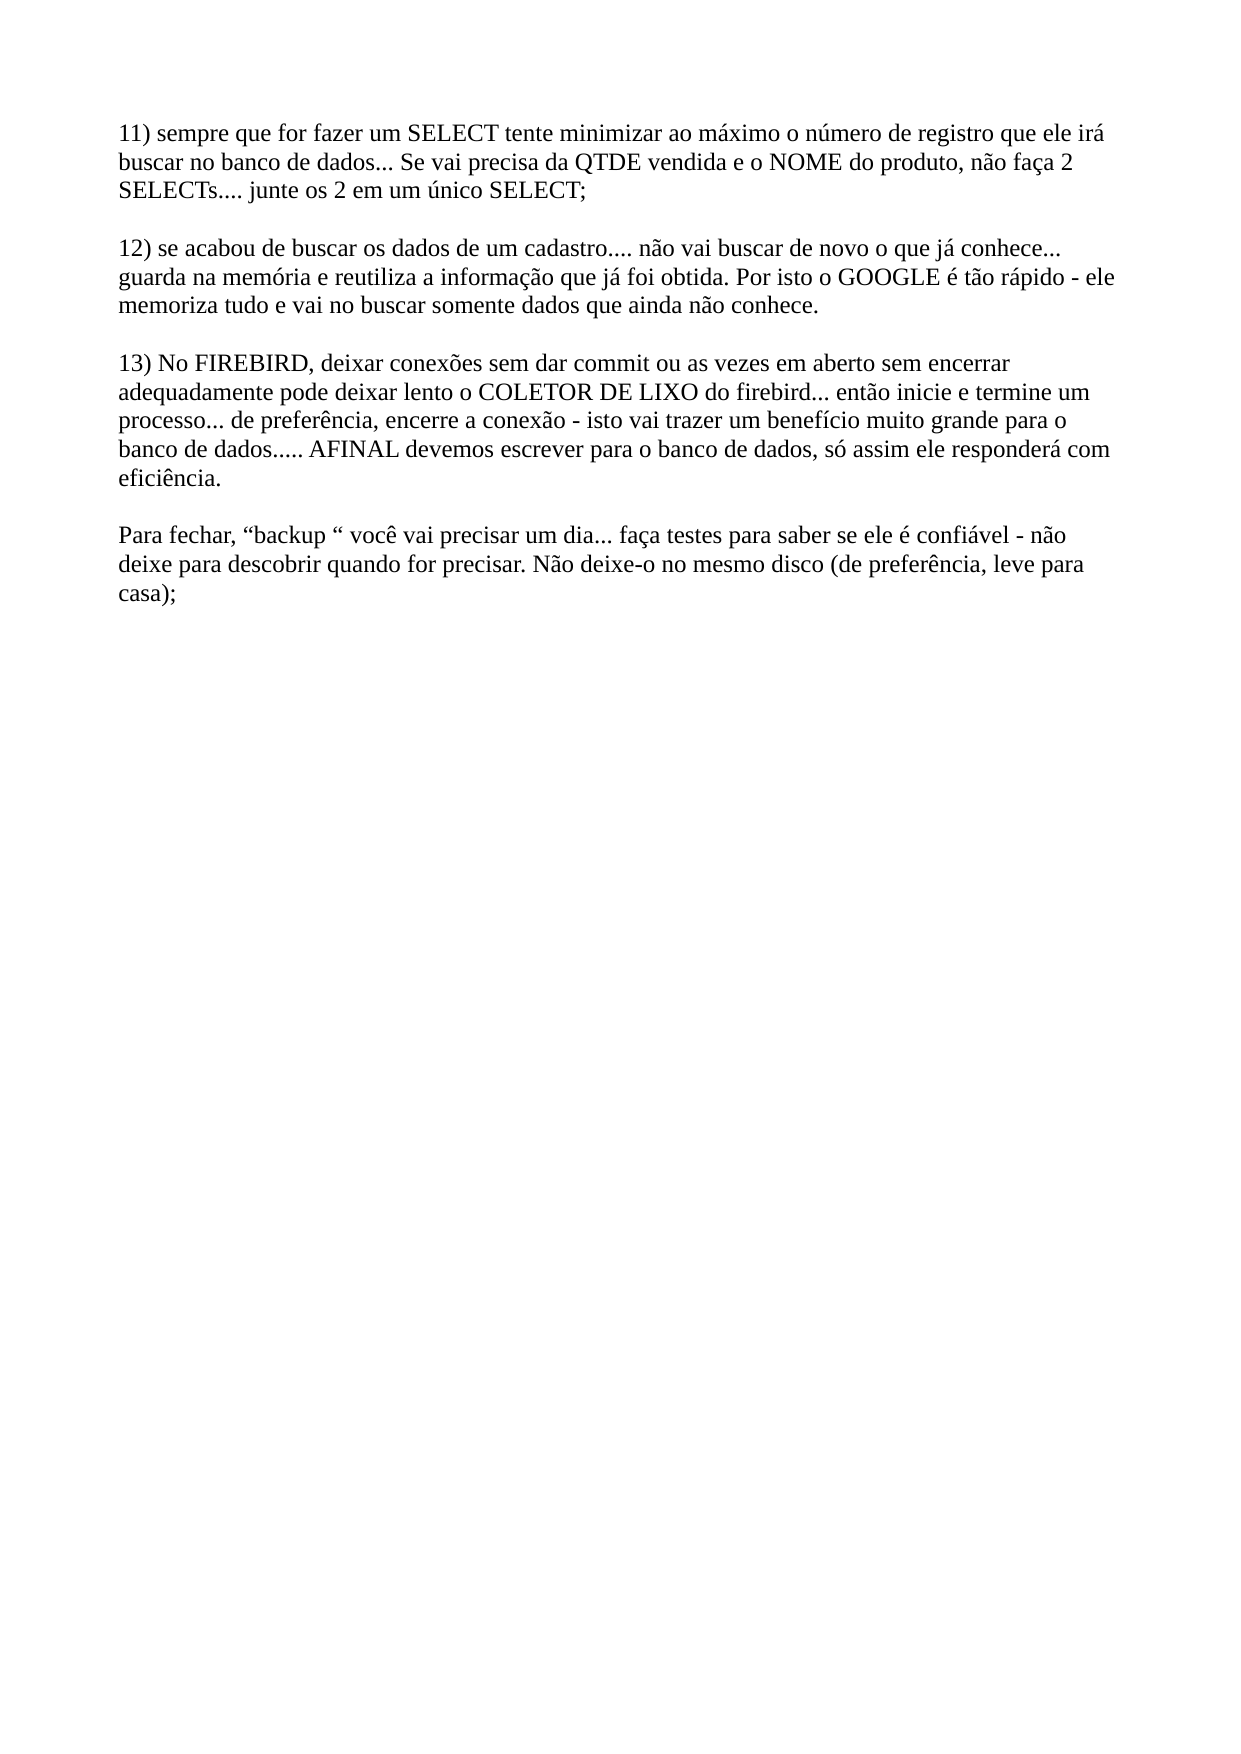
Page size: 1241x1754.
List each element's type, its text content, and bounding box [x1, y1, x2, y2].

text 12) se acabou de buscar os dados de um cadastro.... não vai buscar de novo o que já conhece... guarda na memória e reutiliza a informação que já foi obtida. Por isto o GOOGLE é tão rápido - ele memoriza tudo e vai no buscar somente dados que ainda não conhece. [118, 233, 1122, 319]
text Para fechar, “backup “ você vai precisar um dia... faça testes para saber se ele é confiável - não deixe para descobrir quando for precisar. Não deixe-o no mesmo disco (de preferência, leve para casa); [118, 521, 1122, 607]
text 11) sempre que for fazer um SELECT tente minimizar ao máximo o número de registro que ele irá buscar no banco de dados... Se vai precisa da QTDE vendida e o NOME do produto, não faça 2 SELECTs.... junte os 2 em um único SELECT; [118, 118, 1122, 204]
text 13) No FIREBIRD, deixar conexões sem dar commit ou as vezes em aberto sem encerrar adequadamente pode deixar lento o COLETOR DE LIXO do firebird... então inicie e termine um processo... de preferência, encerre a conexão - isto vai trazer um benefício muito grande para o banco de dados..... AFINAL devemos escrever para o banco de dados, só assim ele responderá com eficiência. [118, 348, 1122, 492]
